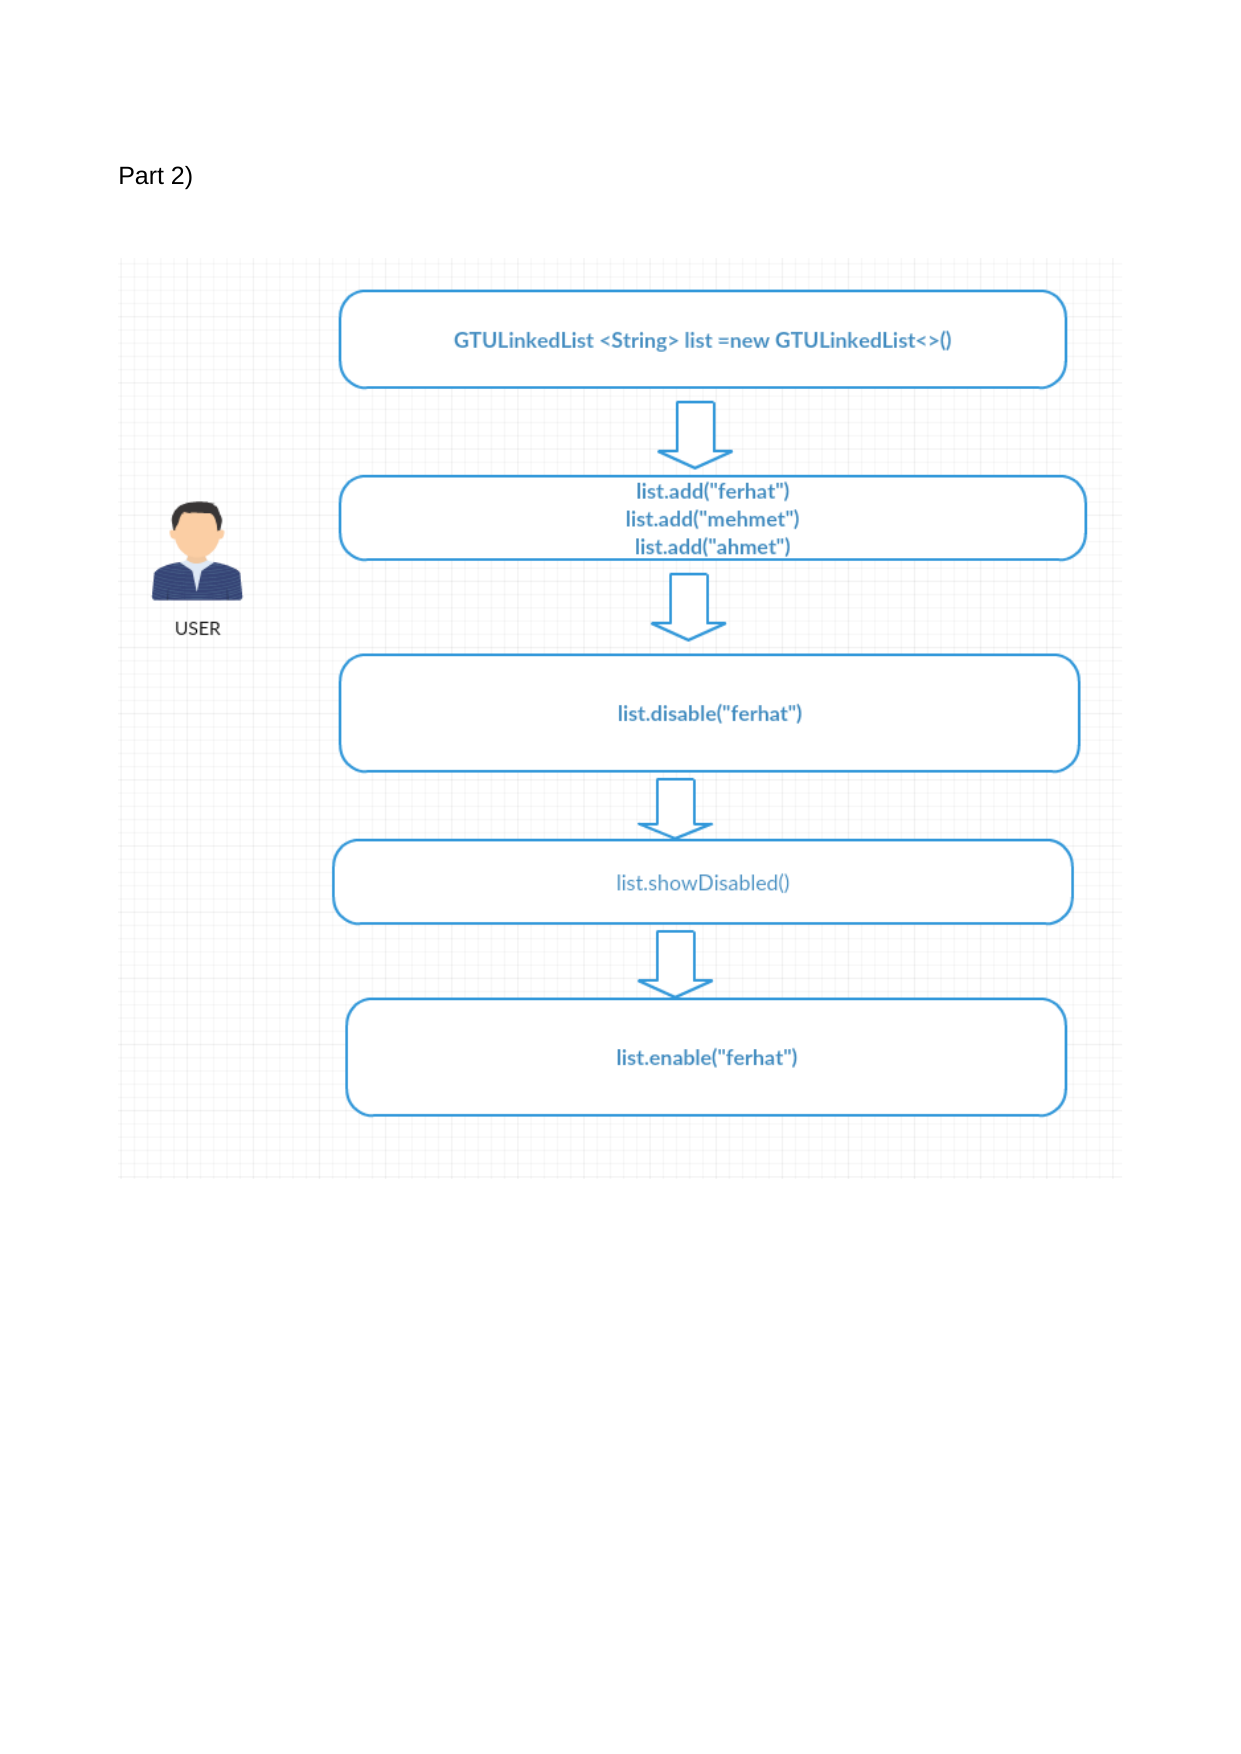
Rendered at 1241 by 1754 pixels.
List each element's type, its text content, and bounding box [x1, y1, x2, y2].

text Part 2) [118, 161, 1122, 190]
picture [118, 258, 1123, 1179]
